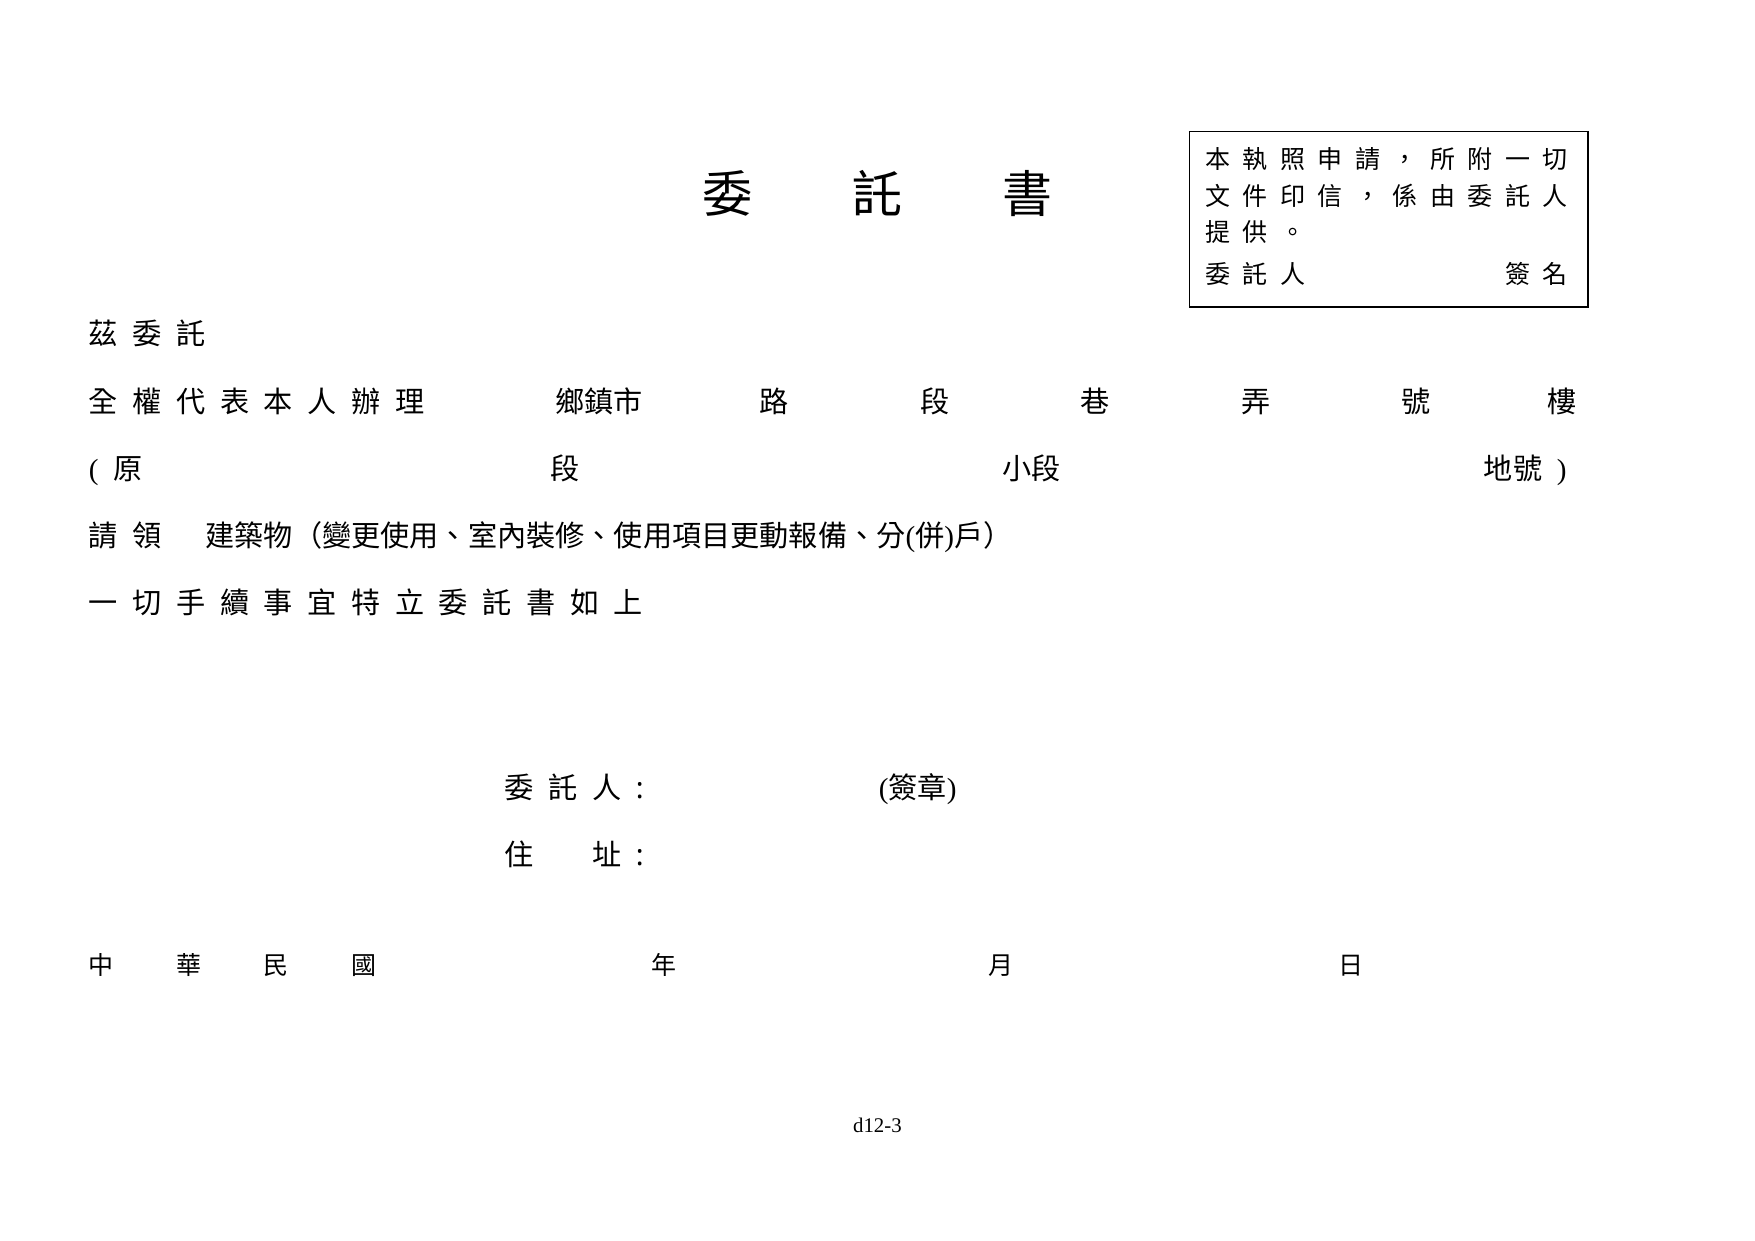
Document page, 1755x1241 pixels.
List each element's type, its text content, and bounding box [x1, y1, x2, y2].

text 委 託 書 [89, 155, 1189, 227]
text 本 執 照 申 請 ， 所 附 一 切 [1205, 140, 1572, 176]
text 請 領 建築物（變更使用、室內裝修、使用項目更動報備、分(併)戶） [89, 513, 1666, 555]
text 茲 委 託 [89, 311, 1666, 353]
text ( 原 段 小段 地號 ) [89, 445, 1666, 488]
text 住 址 : [89, 832, 1666, 874]
text [1589, 155, 1666, 227]
text 中 華 民 國 年 月 日 [89, 945, 1666, 981]
text 文 件 印 信 ， 係 由 委 託 人 [1205, 176, 1572, 212]
text 委 託 人 簽 名 [1205, 255, 1572, 291]
text 提 供 。 [1205, 212, 1572, 249]
text 全 權 代 表 本 人 辦 理 鄉鎮市 路 段 巷 弄 號 樓 [89, 378, 1666, 420]
text 一 切 手 續 事 宜 特 立 委 託 書 如 上 [89, 580, 1666, 622]
text 委 託 人 : (簽章) [89, 764, 1666, 807]
